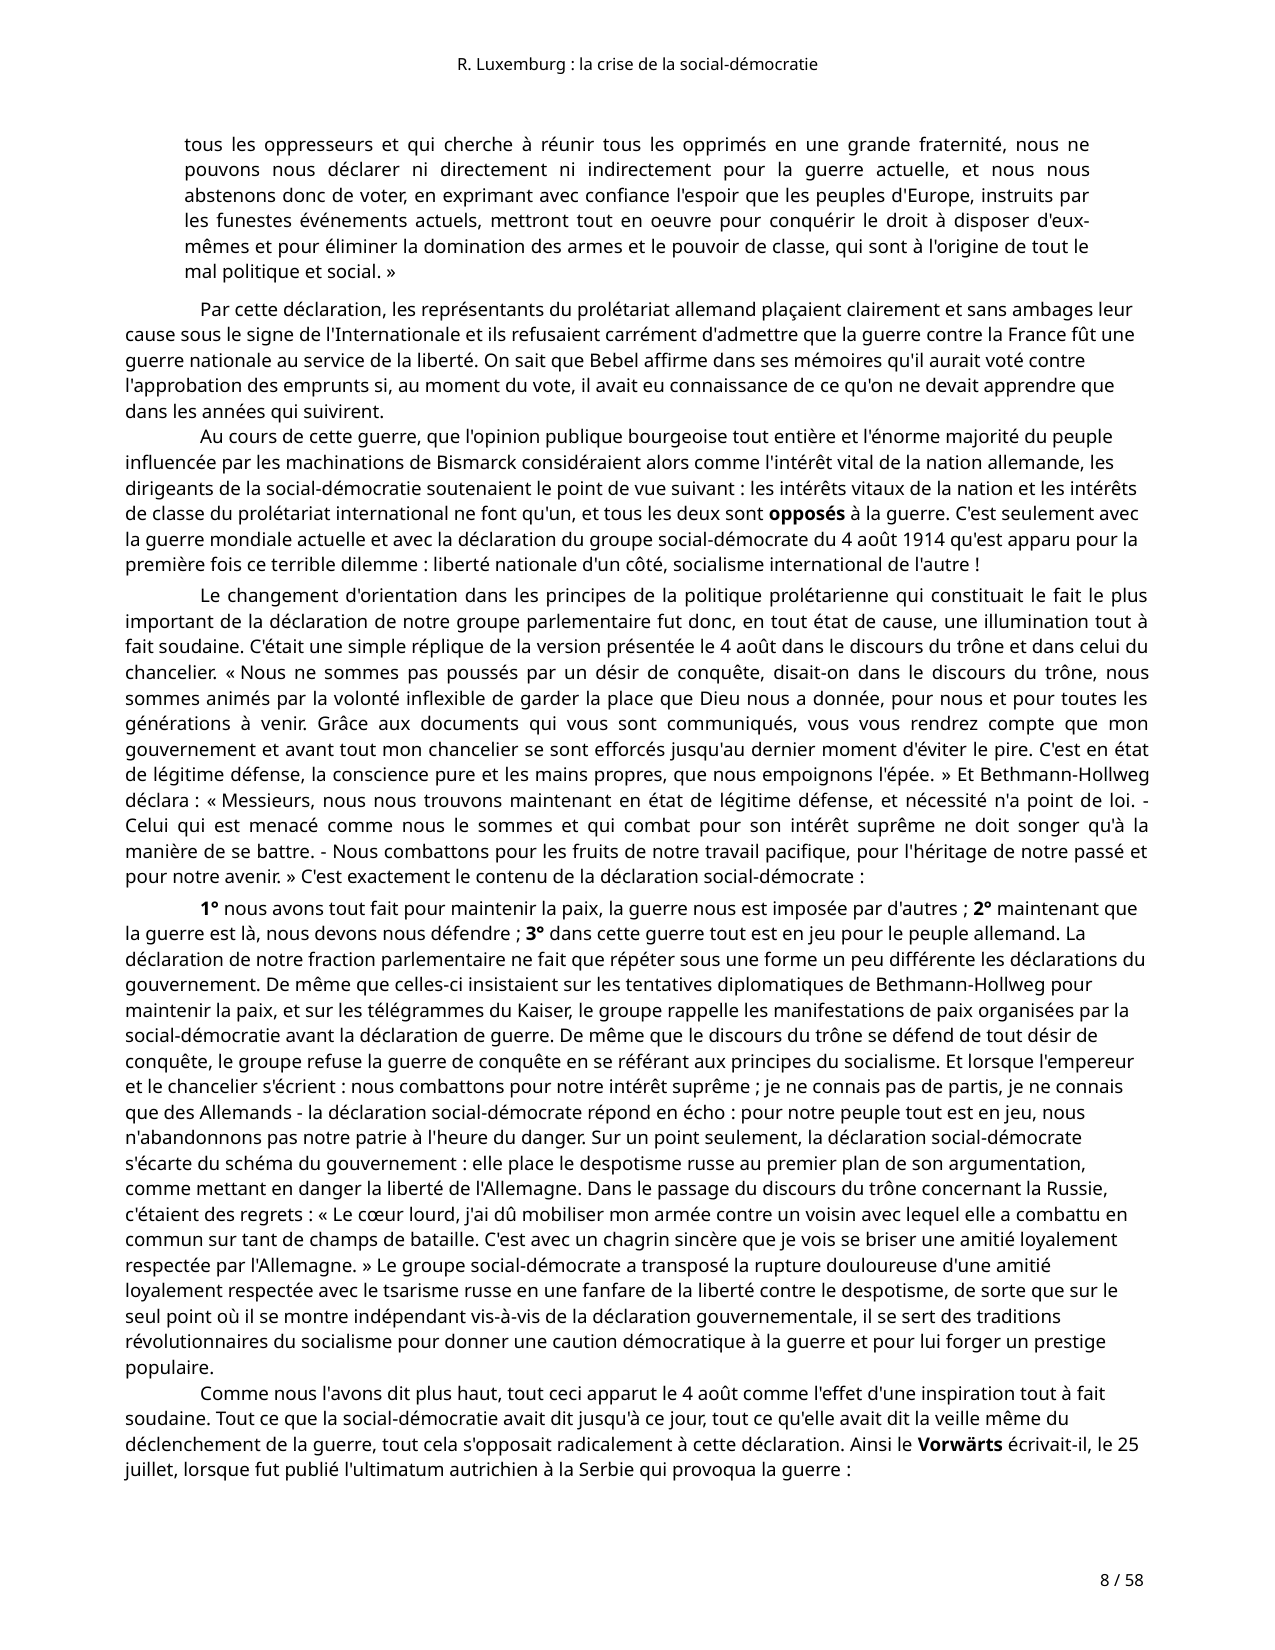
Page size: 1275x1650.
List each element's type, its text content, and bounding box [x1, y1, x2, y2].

text Le changement d'orientation dans les principes de la politique prolétarienne qui constituait le fait le plus important de la déclaration de notre groupe parlementaire fut donc, en tout état de cause, une illumination tout à fait soudaine. C'était une simple réplique de la version présentée le 4 août dans le discours du trône et dans celui du chancelier. « Nous ne sommes pas poussés par un désir de conquête, disait-on dans le discours du trône, nous sommes animés par la volonté inflexible de garder la place que Dieu nous a donnée, pour nous et pour toutes les générations à venir. Grâce aux documents qui vous sont communiqués, vous vous rendrez compte que mon gouvernement et avant tout mon chancelier se sont efforcés jusqu'au dernier moment d'éviter le pire. C'est en état de légitime défense, la conscience pure et les mains propres, que nous empoignons l'épée. » Et Bethmann-Hollweg déclara : « Messieurs, nous nous trouvons maintenant en état de légitime défense, et nécessité n'a point de loi. - Celui qui est menacé comme nous le sommes et qui combat pour son intérêt suprême ne doit songer qu'à la manière de se battre. - Nous combattons pour les fruits de notre travail pacifique, pour l'héritage de notre passé et pour notre avenir. » C'est exactement le contenu de la déclaration social-démocrate : [125, 583, 1150, 889]
text 1° nous avons tout fait pour maintenir la paix, la guerre nous est imposée par d'autres ; 2° maintenant que la guerre est là, nous devons nous défendre ; 3° dans cette guerre tout est en jeu pour le peuple allemand. La déclaration de notre fraction parlementaire ne fait que répéter sous une forme un peu différente les déclarations du gouvernement. De même que celles-ci insistaient sur les tentatives diplomatiques de Bethmann-Hollweg pour maintenir la paix, et sur les télégrammes du Kaiser, le groupe rappelle les manifestations de paix organisées par la social-démocratie avant la déclaration de guerre. De même que le discours du trône se défend de tout désir de conquête, le groupe refuse la guerre de conquête en se référant aux principes du socialisme. Et lorsque l'empereur et le chancelier s'écrient : nous combattons pour notre intérêt suprême ; je ne connais pas de partis, je ne connais que des Allemands - la déclaration social-démocrate répond en écho : pour notre peuple tout est en jeu, nous n'abandonnons pas notre patrie à l'heure du danger. Sur un point seulement, la déclaration social-démocrate s'écarte du schéma du gouvernement : elle place le despotisme russe au premier plan de son argumentation, comme mettant en danger la liberté de l'Allemagne. Dans le passage du discours du trône concernant la Russie, c'étaient des regrets : « Le cœur lourd, j'ai dû mobiliser mon armée contre un voisin avec lequel elle a combattu en commun sur tant de champs de bataille. C'est avec un chagrin sincère que je vois se briser une amitié loyalement respectée par l'Allemagne. » Le groupe social-démocrate a transposé la rupture douloureuse d'une amitié loyalement respectée avec le tsarisme russe en une fanfare de la liberté contre le despotisme, de sorte que sur le seul point où il se montre indépendant vis-à-vis de la déclaration gouvernementale, il se sert des traditions révolutionnaires du socialisme pour donner une caution démocratique à la guerre et pour lui forger un prestige populaire. [125, 895, 1150, 1380]
text tous les oppresseurs et qui cherche à réunir tous les opprimés en une grande fraternité, nous ne pouvons nous déclarer ni directement ni indirectement pour la guerre actuelle, et nous nous abstenons donc de voter, en exprimant avec confiance l'espoir que les peuples d'Europe, instruits par les funestes événements actuels, mettront tout en oeuvre pour conquérir le droit à disposer d'eux-mêmes et pour éliminer la domination des armes et le pouvoir de classe, qui sont à l'origine de tout le mal politique et social. » [184, 131, 1091, 284]
text Par cette déclaration, les représentants du prolétariat allemand plaçaient clairement et sans ambages leur cause sous le signe de l'Internationale et ils refusaient carrément d'admettre que la guerre contre la France fût une guerre nationale au service de la liberté. On sait que Bebel affirme dans ses mémoires qu'il aurait voté contre l'approbation des emprunts si, au moment du vote, il avait eu connaissance de ce qu'on ne devait apprendre que dans les années qui suivirent. [125, 296, 1150, 424]
text Au cours de cette guerre, que l'opinion publique bourgeoise tout entière et l'énorme majorité du peuple influencée par les machinations de Bismarck considéraient alors comme l'intérêt vital de la nation allemande, les dirigeants de la social-démocratie soutenaient le point de vue suivant : les intérêts vitaux de la nation et les intérêts de classe du prolétariat international ne font qu'un, et tous les deux sont opposés à la guerre. C'est seulement avec la guerre mondiale actuelle et avec la déclaration du groupe social-démocrate du 4 août 1914 qu'est apparu pour la première fois ce terrible dilemme : liberté nationale d'un côté, socialisme international de l'autre ! [125, 424, 1150, 577]
text Comme nous l'avons dit plus haut, tout ceci apparut le 4 août comme l'effet d'une inspiration tout à fait soudaine. Tout ce que la social-démocratie avait dit jusqu'à ce jour, tout ce qu'elle avait dit la veille même du déclenchement de la guerre, tout cela s'opposait radicalement à cette déclaration. Ainsi le Vorwärts écrivait-il, le 25 juillet, lorsque fut publié l'ultimatum autrichien à la Serbie qui provoqua la guerre : [125, 1380, 1150, 1482]
